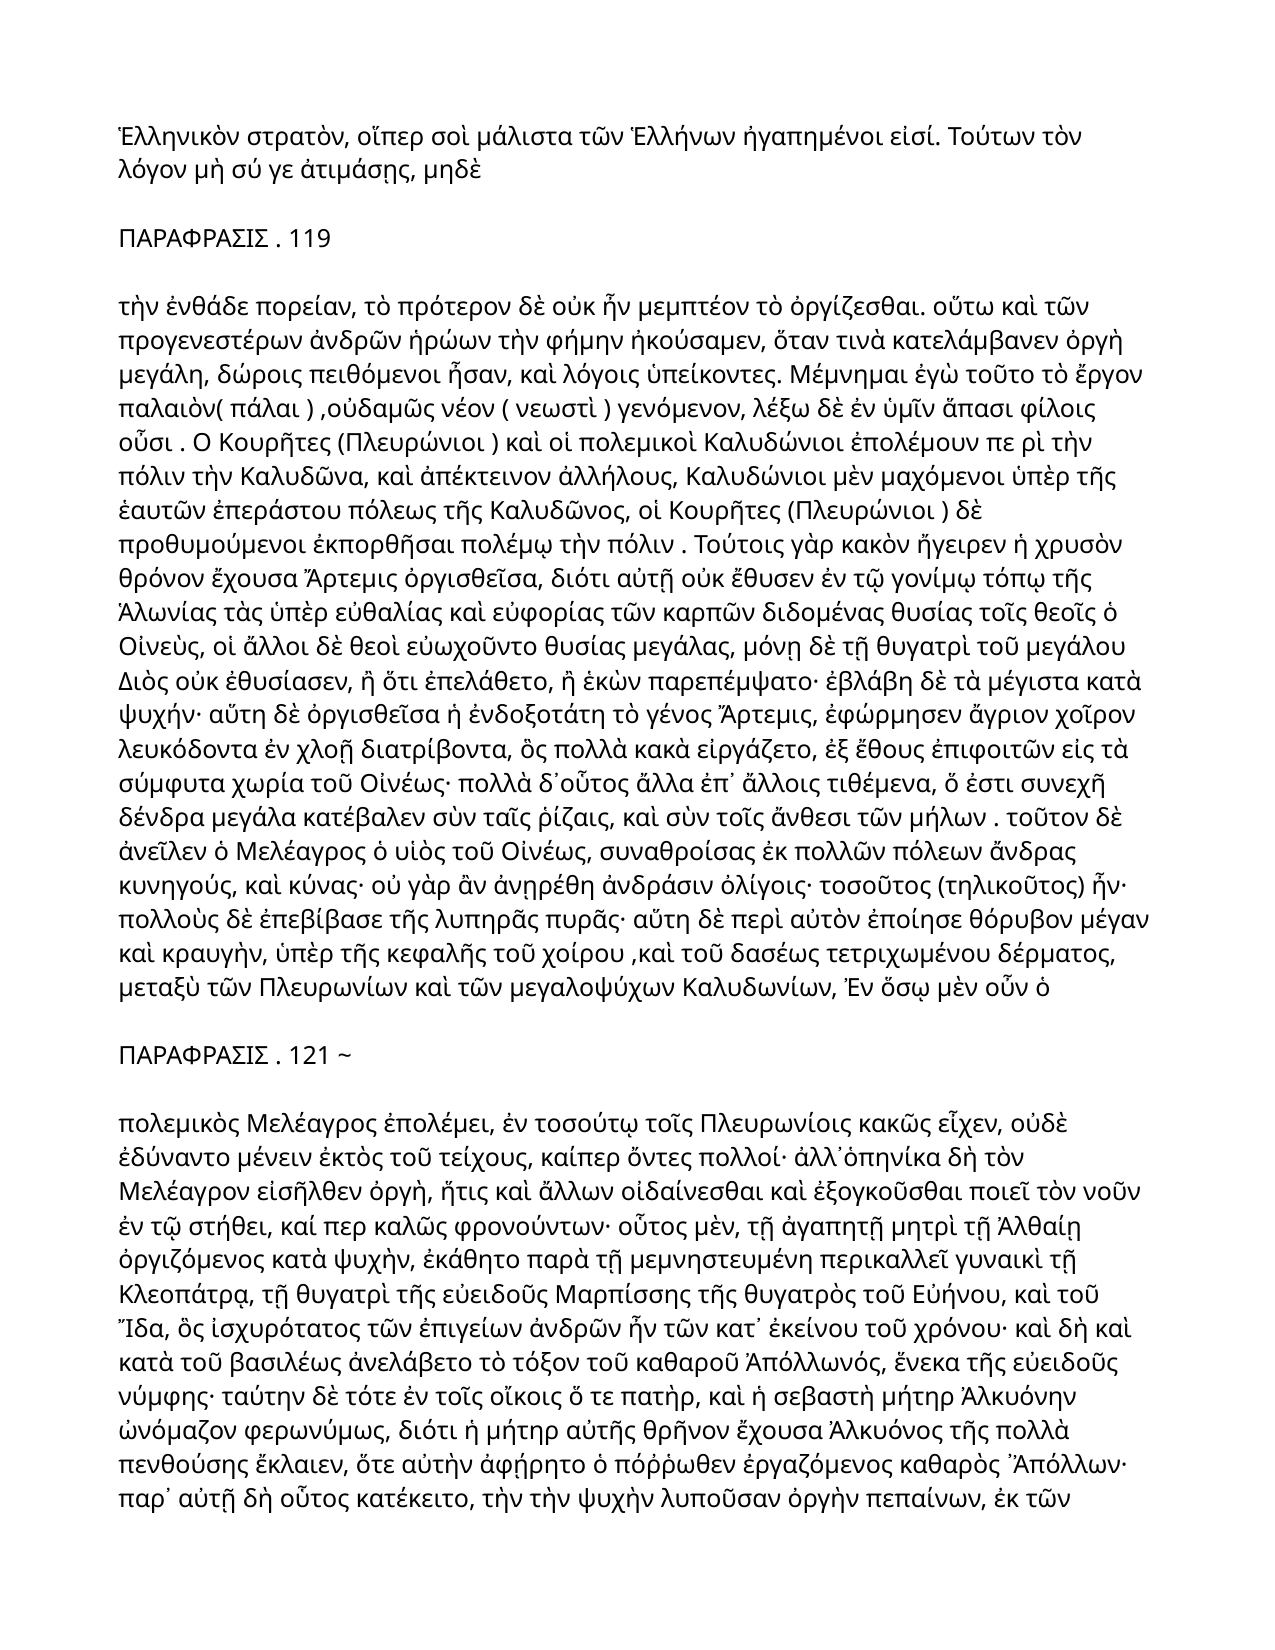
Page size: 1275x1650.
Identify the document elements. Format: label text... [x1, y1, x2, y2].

text ΠΑΡΑΦΡΑΣΙΣ . 121 ~ [118, 1038, 1157, 1072]
text ΠΑΡΑΦΡΑΣΙΣ . 119 [118, 220, 1157, 254]
text τὴν ἐνθάδε πορείαν, τὸ πρότερον δὲ οὐκ ἦν μεμπτέον τὸ ὀργίζεσθαι. οὕτω καὶ τῶν προγενεστέρων ἀνδρῶν ἡρώων τὴν φήμην ἠκούσαμεν, ὅταν τινὰ κατελάμβανεν ὀργὴ μεγάλη, δώροις πειθόμενοι ἦσαν, καὶ λόγοις ὑπείκοντες. Μέμνημαι ἐγὼ τοῦτο τὸ ἔργον παλαιὸν( πάλαι ) ,οὐδαμῶς νέον ( νεωστὶ ) γενόμενον, λέξω δὲ ἐν ὑμῖν ἅπασι φίλοις οὖσι . Ο Κουρῆτες (Πλευρώνιοι ) καὶ οἱ πολεμικοὶ Καλυδώνιοι ἐπολέμουν πε ρὶ τὴν πόλιν τὴν Καλυδῶνα, καὶ ἀπέκτεινον ἀλλήλους, Καλυδώνιοι μὲν μαχόμενοι ὑπὲρ τῆς ἑαυτῶν ἐπεράστου πόλεως τῆς Καλυδῶνος, οἱ Κουρῆτες (Πλευρώνιοι ) δὲ προθυμούμενοι ἐκπορθῆσαι πολέμῳ τὴν πόλιν . Τούτοις γὰρ κακὸν ἤγειρεν ἡ χρυσὸν θρόνον ἔχουσα Ἄρτεμις ὀργισθεῖσα, διότι αὐτῇ οὐκ ἔθυσεν ἐν τῷ γονίμῳ τόπῳ τῆς Ἁλωνίας τὰς ὑπὲρ εὐθαλίας καὶ εὐφορίας τῶν καρπῶν διδομένας θυσίας τοῖς θεοῖς ὁ Οἰνεὺς, οἱ ἄλλοι δὲ θεοὶ εὐωχοῦντο θυσίας μεγάλας, μόνῃ δὲ τῇ θυγατρὶ τοῦ μεγάλου Διὸς οὐκ ἐθυσίασεν, ἢ ὅτι ἐπελάθετο, ἢ ἑκὼν παρεπέμψατο· ἐβλάβη δὲ τὰ μέγιστα κατὰ ψυχήν· αὕτη δὲ ὀργισθεῖσα ἡ ἐνδοξοτάτη τὸ γένος Ἄρτεμις, ἐφώρμησεν ἄγριον χοῖρον λευκόδοντα ἐν χλοῇ διατρίβοντα, ὃς πολλὰ κακὰ εἰργάζετο, ἐξ ἔθους ἐπιφοιτῶν εἰς τὰ σύμφυτα χωρία τοῦ Οἰνέως· πολλὰ δ᾽οὗτος ἄλλα ἐπ᾽ ἄλλοις τιθέμενα, ὅ ἐστι συνεχῆ δένδρα μεγάλα κατέβαλεν σὺν ταῖς ῥίζαις, καὶ σὺν τοῖς ἄνθεσι τῶν μήλων . τοῦτον δὲ ἀνεῖλεν ὁ Μελέαγρος ὁ υἱὸς τοῦ Οἰνέως, συναθροίσας ἐκ πολλῶν πόλεων ἄνδρας κυνηγούς, καὶ κύνας· οὐ γὰρ ἂν ἀνῃρέθη ἀνδράσιν ὀλίγοις· τοσοῦτος (τηλικοῦτος) ἦν· πολλοὺς δὲ ἐπεβίβασε τῆς λυπηρᾶς πυρᾶς· αὕτη δὲ περὶ αὐτὸν ἐποίησε θόρυβον μέγαν καὶ κραυγὴν, ὑπὲρ τῆς κεφαλῆς τοῦ χοίρου ,καὶ τοῦ δασέως τετριχωμένου δέρματος, μεταξὺ τῶν Πλευρωνίων καὶ τῶν μεγαλοψύχων Καλυδωνίων, Ἐν ὅσῳ μὲν οὖν ὁ [118, 288, 1157, 1004]
text πολεμικὸς Μελέαγρος ἐπολέμει, ἐν τοσούτῳ τοῖς Πλευρωνίοις κακῶς εἶχεν, οὐδὲ ἐδύναντο μένειν ἐκτὸς τοῦ τείχους, καίπερ ὄντες πολλοί· ἀλλ᾿ὁπηνίκα δὴ τὸν Μελέαγρον εἰσῆλθεν ὀργὴ, ἥτις καὶ ἄλλων οἰδαίνεσθαι καὶ ἐξογκοῦσθαι ποιεῖ τὸν νοῦν ἐν τῷ στήθει, καί περ καλῶς φρονούντων· οὗτος μὲν, τῇ ἀγαπητῇ μητρὶ τῇ Ἀλθαίῃ ὀργιζόμενος κατὰ ψυχὴν, ἐκάθητο παρὰ τῇ μεμνηστευμένη περικαλλεῖ γυναικὶ τῇ Κλεοπάτρᾳ, τῇ θυγατρὶ τῆς εὐειδοῦς Μαρπίσσης τῆς θυγατρὸς τοῦ Εὐήνου, καὶ τοῦ Ἴδα, ὃς ἰσχυρότατος τῶν ἐπιγείων ἀνδρῶν ἦν τῶν κατ᾽ ἐκείνου τοῦ χρόνου· καὶ δὴ καὶ κατὰ τοῦ βασιλέως ἀνελάβετο τὸ τόξον τοῦ καθαροῦ Ἀπόλλωνός, ἕνεκα τῆς εὐειδοῦς νύμφης· ταύτην δὲ τότε ἐν τοῖς οἴκοις ὅ τε πατὴρ, καὶ ἡ σεβαστὴ μήτηρ Ἀλκυόνην ὠνόμαζον φερωνύμως, διότι ἡ μήτηρ αὐτῆς θρῆνον ἔχουσα Ἀλκυόνος τῆς πολλὰ πενθούσης ἔκλαιεν, ὅτε αὐτὴν ἀφῄρητο ὁ πόῤῥωθεν ἐργαζόμενος καθαρὸς ᾿Ἀπόλλων· παρ᾿ αὐτῇ δὴ οὗτος κατέκειτο, τὴν τὴν ψυχὴν λυποῦσαν ὀργὴν πεπαίνων, ἐκ τῶν [118, 1106, 1157, 1515]
text Ἑλληνικὸν στρατὸν, οἵπερ σοὶ μάλιστα τῶν Ἑλλήνων ἠγαπημένοι εἰσί. Τούτων τὸν λόγον μὴ σύ γε ἀτιμάσῃς, μηδὲ [118, 118, 1157, 186]
